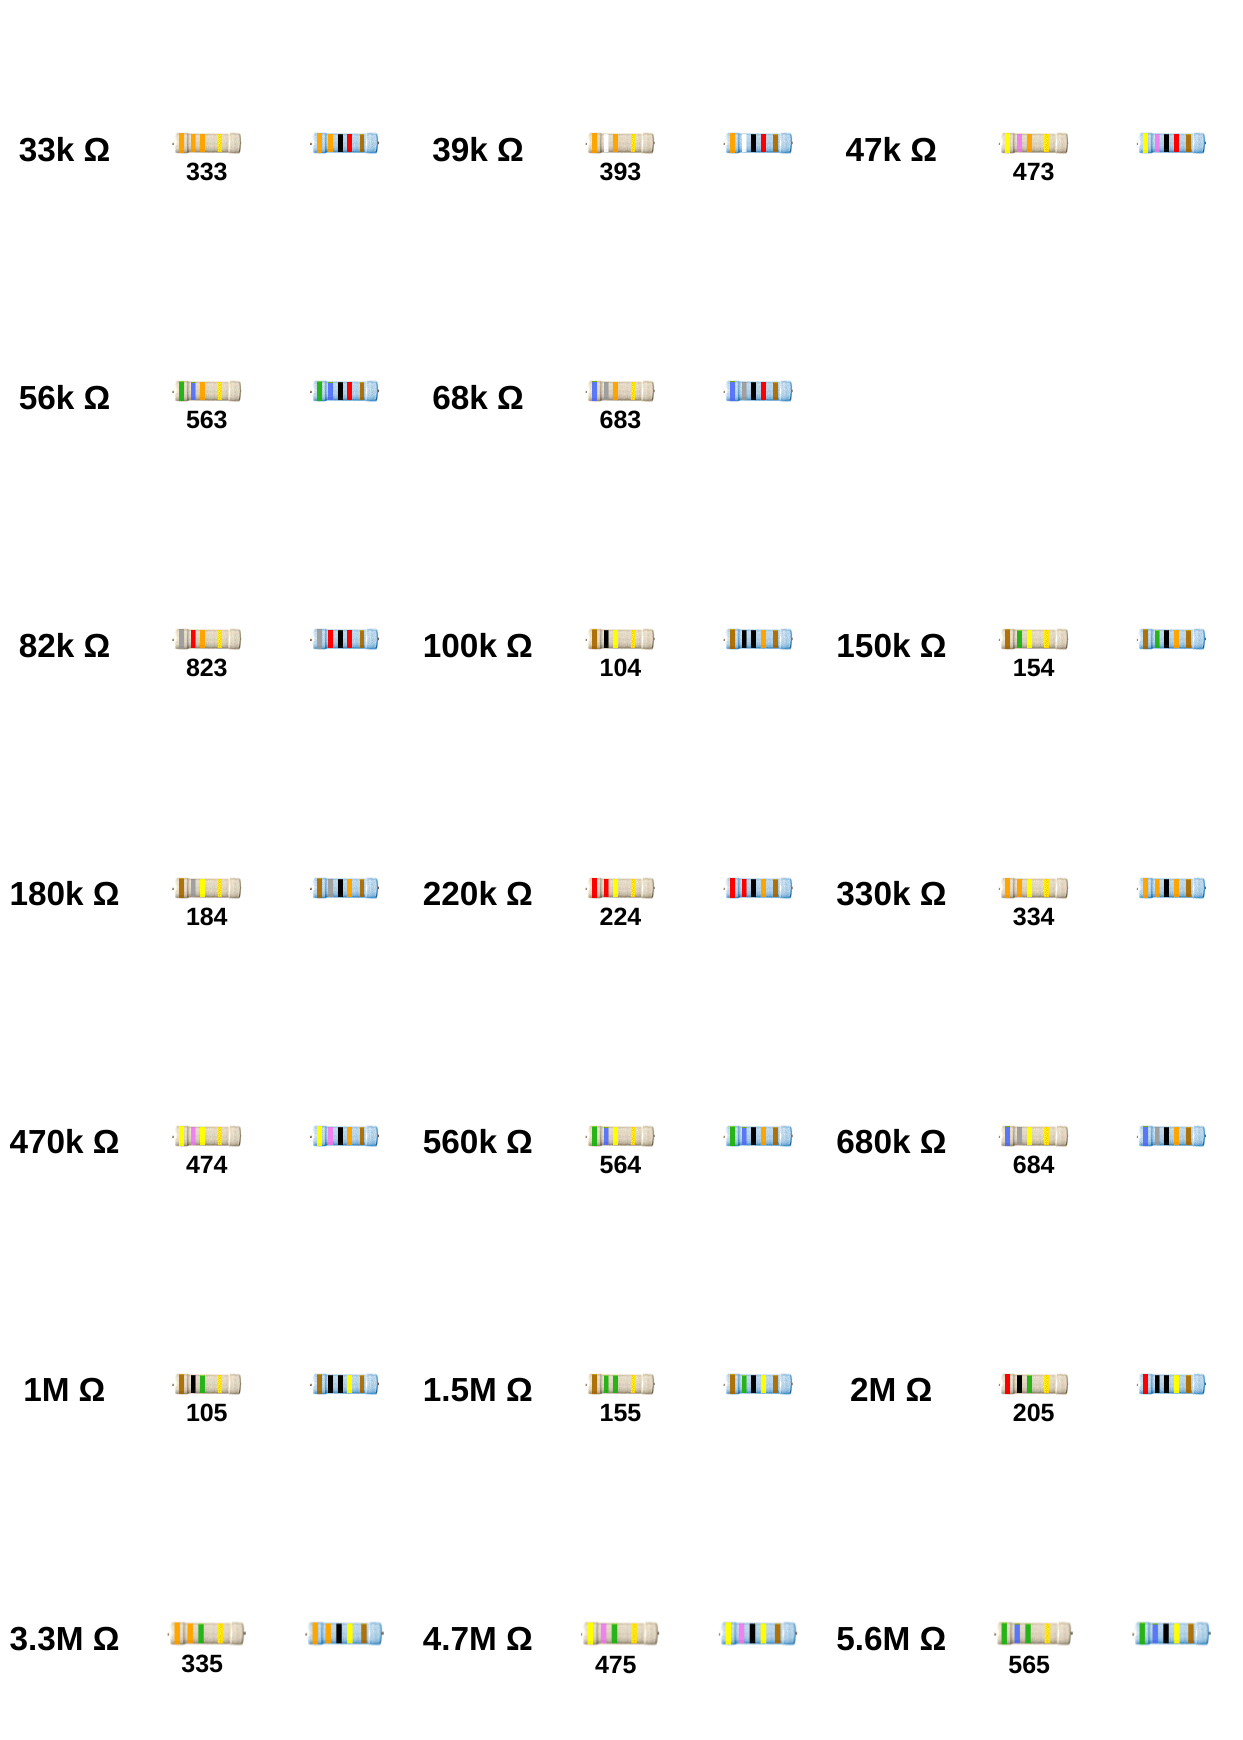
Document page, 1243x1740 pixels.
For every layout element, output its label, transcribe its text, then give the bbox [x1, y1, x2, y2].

picture [172, 377, 242, 406]
table_header [689, 1117, 827, 1184]
table_header 68k Ω [414, 372, 551, 440]
picture [581, 1618, 660, 1650]
table_header [1103, 620, 1240, 688]
picture [310, 129, 379, 157]
table_header 393 [551, 124, 689, 192]
table_header 473 [965, 124, 1102, 192]
picture [998, 129, 1069, 158]
picture [998, 626, 1069, 654]
table_cell [965, 688, 1102, 742]
picture [1136, 129, 1206, 158]
table_header [689, 372, 827, 440]
table_header 474 [138, 1117, 276, 1184]
picture [172, 1122, 242, 1150]
table_header [276, 1365, 413, 1432]
table_header [1103, 124, 1240, 192]
picture [723, 377, 793, 406]
table_header 155 [551, 1365, 689, 1432]
table_header 4.7M Ω [414, 1613, 551, 1684]
picture [723, 1122, 793, 1150]
table_header 39k Ω [414, 124, 551, 192]
table_header 150k Ω [827, 620, 965, 688]
table_header 180k Ω [0, 869, 138, 936]
table_header 220k Ω [414, 869, 551, 936]
table_header 333 [138, 124, 276, 192]
picture [998, 874, 1069, 902]
picture [585, 874, 655, 902]
table_header 2M Ω [827, 1365, 965, 1432]
table_header [1103, 372, 1240, 412]
picture [718, 1618, 798, 1650]
table_header [276, 1613, 413, 1684]
table_header 100k Ω [414, 620, 551, 688]
picture [1136, 1370, 1206, 1398]
table_header [1103, 869, 1240, 936]
picture [167, 1618, 246, 1650]
table_header 475 [551, 1613, 689, 1684]
table_header [689, 1365, 827, 1432]
picture [585, 1122, 655, 1150]
table_header [1103, 1613, 1240, 1684]
table_header [276, 620, 413, 688]
table_cell [1103, 688, 1240, 742]
table_header 154 [965, 620, 1102, 688]
table_header 184 [138, 869, 276, 936]
picture [310, 1122, 379, 1150]
table_header [1103, 1117, 1240, 1184]
table_header 1.5M Ω [414, 1365, 551, 1432]
table_header [276, 372, 413, 440]
table_header 56k Ω [0, 372, 138, 440]
table_header [276, 124, 413, 192]
table_header 205 [965, 1365, 1102, 1432]
table_header 335 [138, 1613, 276, 1684]
picture [310, 1370, 379, 1398]
table_header 82k Ω [0, 620, 138, 688]
table_header 683 [551, 372, 689, 440]
table_header 823 [138, 620, 276, 688]
table_header 1M Ω [0, 1365, 138, 1432]
picture [998, 1122, 1069, 1150]
table_header 563 [138, 372, 276, 440]
picture [723, 129, 793, 158]
table_header [276, 869, 413, 936]
table_header 684 [965, 1117, 1102, 1184]
picture [723, 1370, 793, 1398]
picture [585, 1370, 655, 1398]
picture [723, 626, 793, 654]
table_header [689, 869, 827, 936]
table_header 47k Ω [827, 124, 965, 192]
table_header [1103, 1365, 1240, 1432]
table_header [827, 372, 965, 412]
table_header 3.3M Ω [0, 1613, 138, 1684]
table_header 560k Ω [414, 1117, 551, 1184]
picture [994, 1618, 1073, 1650]
table_cell [827, 688, 965, 742]
picture [172, 1370, 242, 1398]
table_header 330k Ω [827, 869, 965, 936]
picture [585, 377, 655, 406]
table_header [965, 372, 1102, 412]
picture [172, 874, 242, 902]
table_header 470k Ω [0, 1117, 138, 1184]
picture [305, 1618, 384, 1650]
picture [172, 626, 242, 654]
table_header 105 [138, 1365, 276, 1432]
picture [1136, 874, 1206, 902]
table_header 33k Ω [0, 124, 138, 192]
picture [1136, 1122, 1206, 1150]
picture [172, 129, 242, 157]
table_header [689, 124, 827, 192]
picture [723, 874, 793, 902]
table_header [276, 1117, 413, 1184]
picture [998, 1370, 1069, 1398]
picture [1136, 626, 1206, 654]
table_header 564 [551, 1117, 689, 1184]
table_header 334 [965, 869, 1102, 936]
picture [310, 626, 379, 654]
table_header [689, 620, 827, 688]
picture [310, 874, 379, 902]
table_header 5.6M Ω [827, 1613, 965, 1684]
table_header 104 [551, 620, 689, 688]
table_header 680k Ω [827, 1117, 965, 1184]
picture [310, 377, 379, 406]
table_header 224 [551, 869, 689, 936]
picture [585, 626, 655, 654]
picture [585, 129, 655, 158]
picture [1132, 1618, 1211, 1650]
table_header 565 [965, 1613, 1102, 1684]
table_header [689, 1613, 827, 1684]
